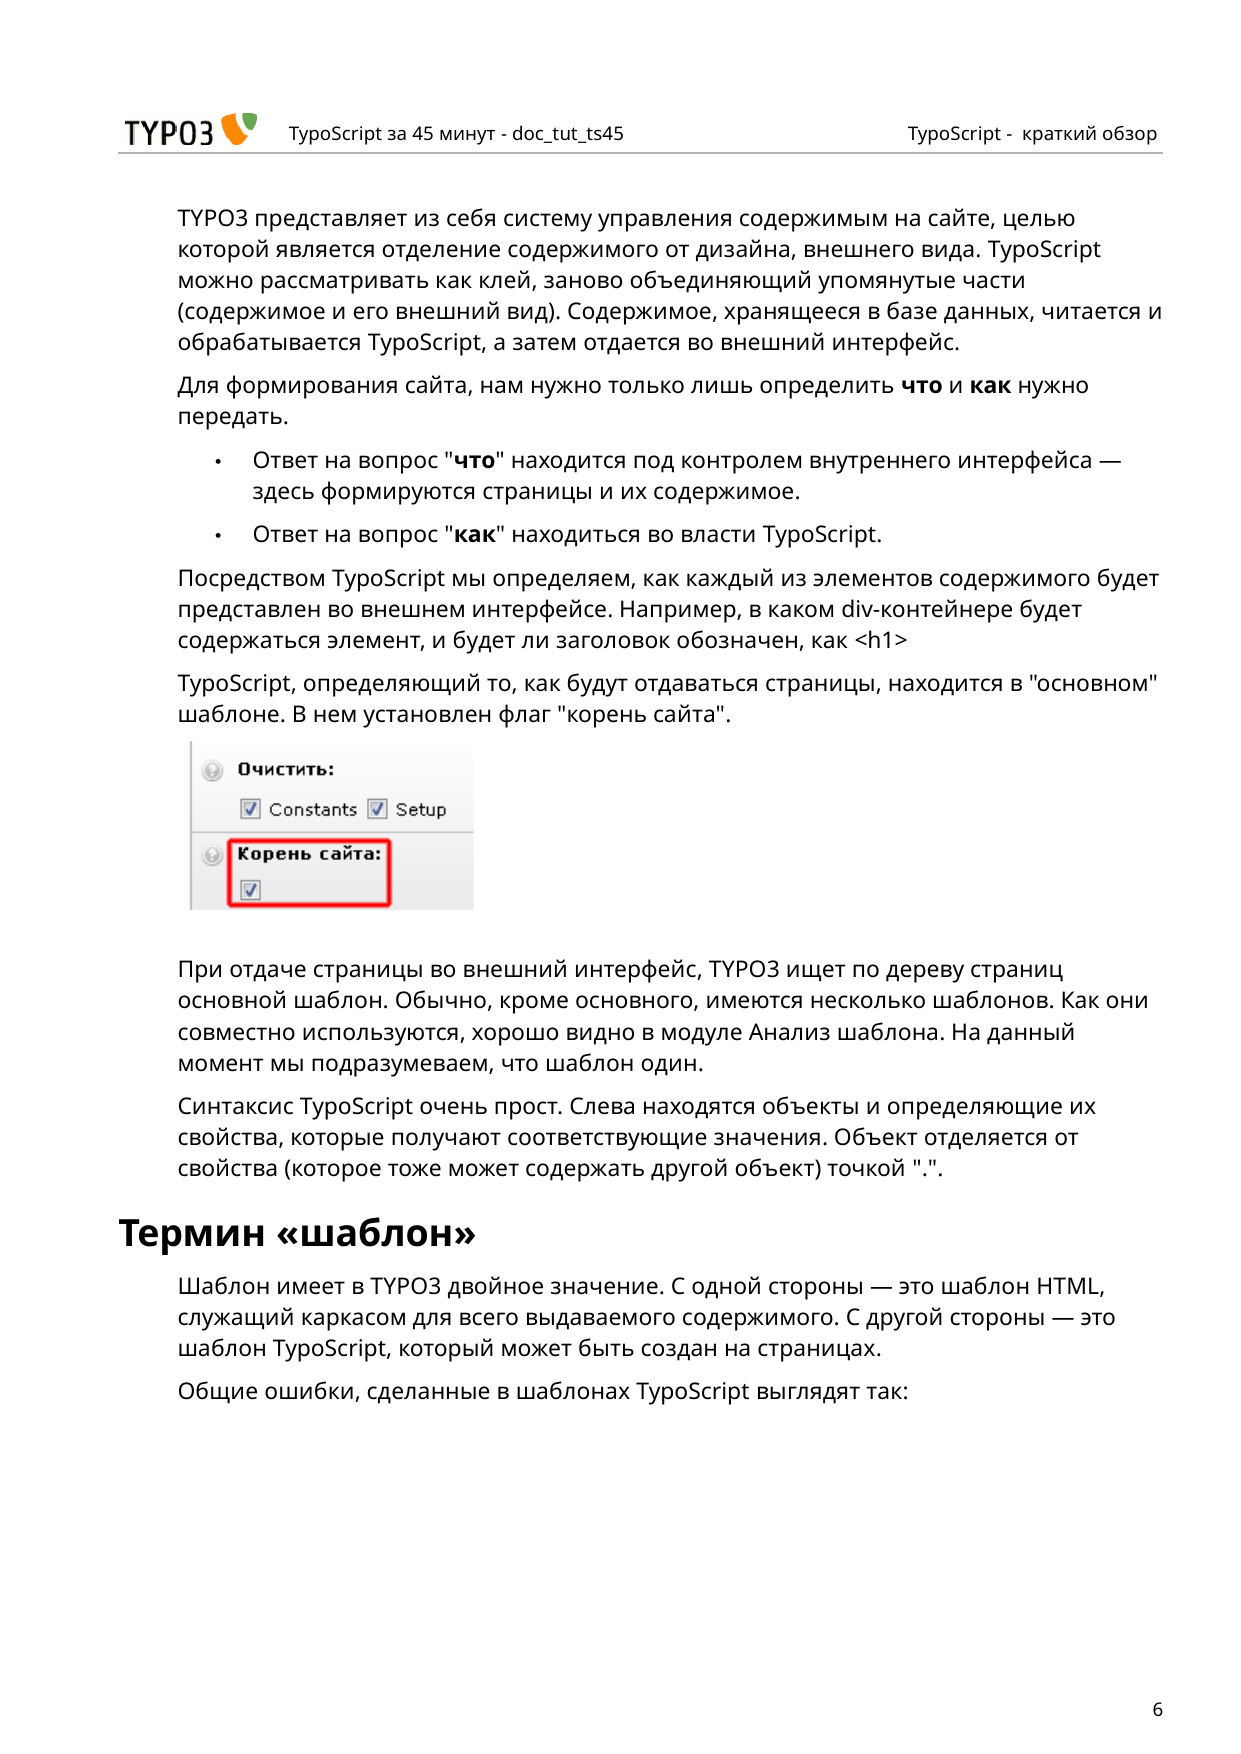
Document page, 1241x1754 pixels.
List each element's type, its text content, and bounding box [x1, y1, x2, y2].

text Шаблон имеет в TYPO3 двойное значение. С одной стороны — это шаблон HTML, служащий каркасом для всего выдаваемого содержимого. С другой стороны — это шаблон TypoScript, который может быть создан на страницах. [177, 1269, 1163, 1363]
text Посредством TypoScript мы определяем, как каждый из элементов содержимого будет представлен во внешнем интерфейсе. Например, в каком div-контейнере будет содержаться элемент, и будет ли заголовок обозначен, как <h1> [177, 562, 1163, 655]
list Ответ на вопрос "что" находится под контролем внутреннего интерфейса — здесь формируются страницы и их содержимое. [215, 444, 1163, 506]
text При отдаче страницы во внешний интерфейс, TYPO3 ищет по дереву страниц основной шаблон. Обычно, кроме основного, имеются несколько шаблонов. Как они совместно используются, хорошо видно в модуле Анализ шаблона. На данный момент мы подразумеваем, что шаблон один. [177, 953, 1163, 1078]
text TypoScript, определяющий то, как будут отдаваться страницы, находится в "основном" шаблоне. В нем установлен флаг "корень сайта". [177, 667, 1163, 729]
text Для формирования сайта, нам нужно только лишь определить что и как нужно передать. [177, 369, 1163, 431]
list Ответ на вопрос "как" находиться во власти TypoScript. [215, 518, 1163, 549]
subtitle Термин «шаблон» [118, 1207, 1163, 1258]
text TYPO3 представляет из себя систему управления содержимым на сайте, целью которой является отделение содержимого от дизайна, внешнего вида. TypoScript можно рассматривать как клей, заново объединяющий упомянутые части (содержимое и его внешний вид). Содержимое, хранящееся в базе данных, читается и обрабатывается TypoScript, а затем отдается во внешний интерфейс. [177, 202, 1163, 357]
text Синтаксис TypoScript очень прост. Слева находятся объекты и определяющие их свойства, которые получают соответствующие значения. Объект отделяется от свойства (которое тоже может содержать другой объект) точкой ".". [177, 1090, 1163, 1183]
picture [124, 112, 260, 145]
text Общие ошибки, сделанные в шаблонах TypoScript выглядят так: [177, 1375, 1163, 1406]
picture [189, 741, 474, 910]
